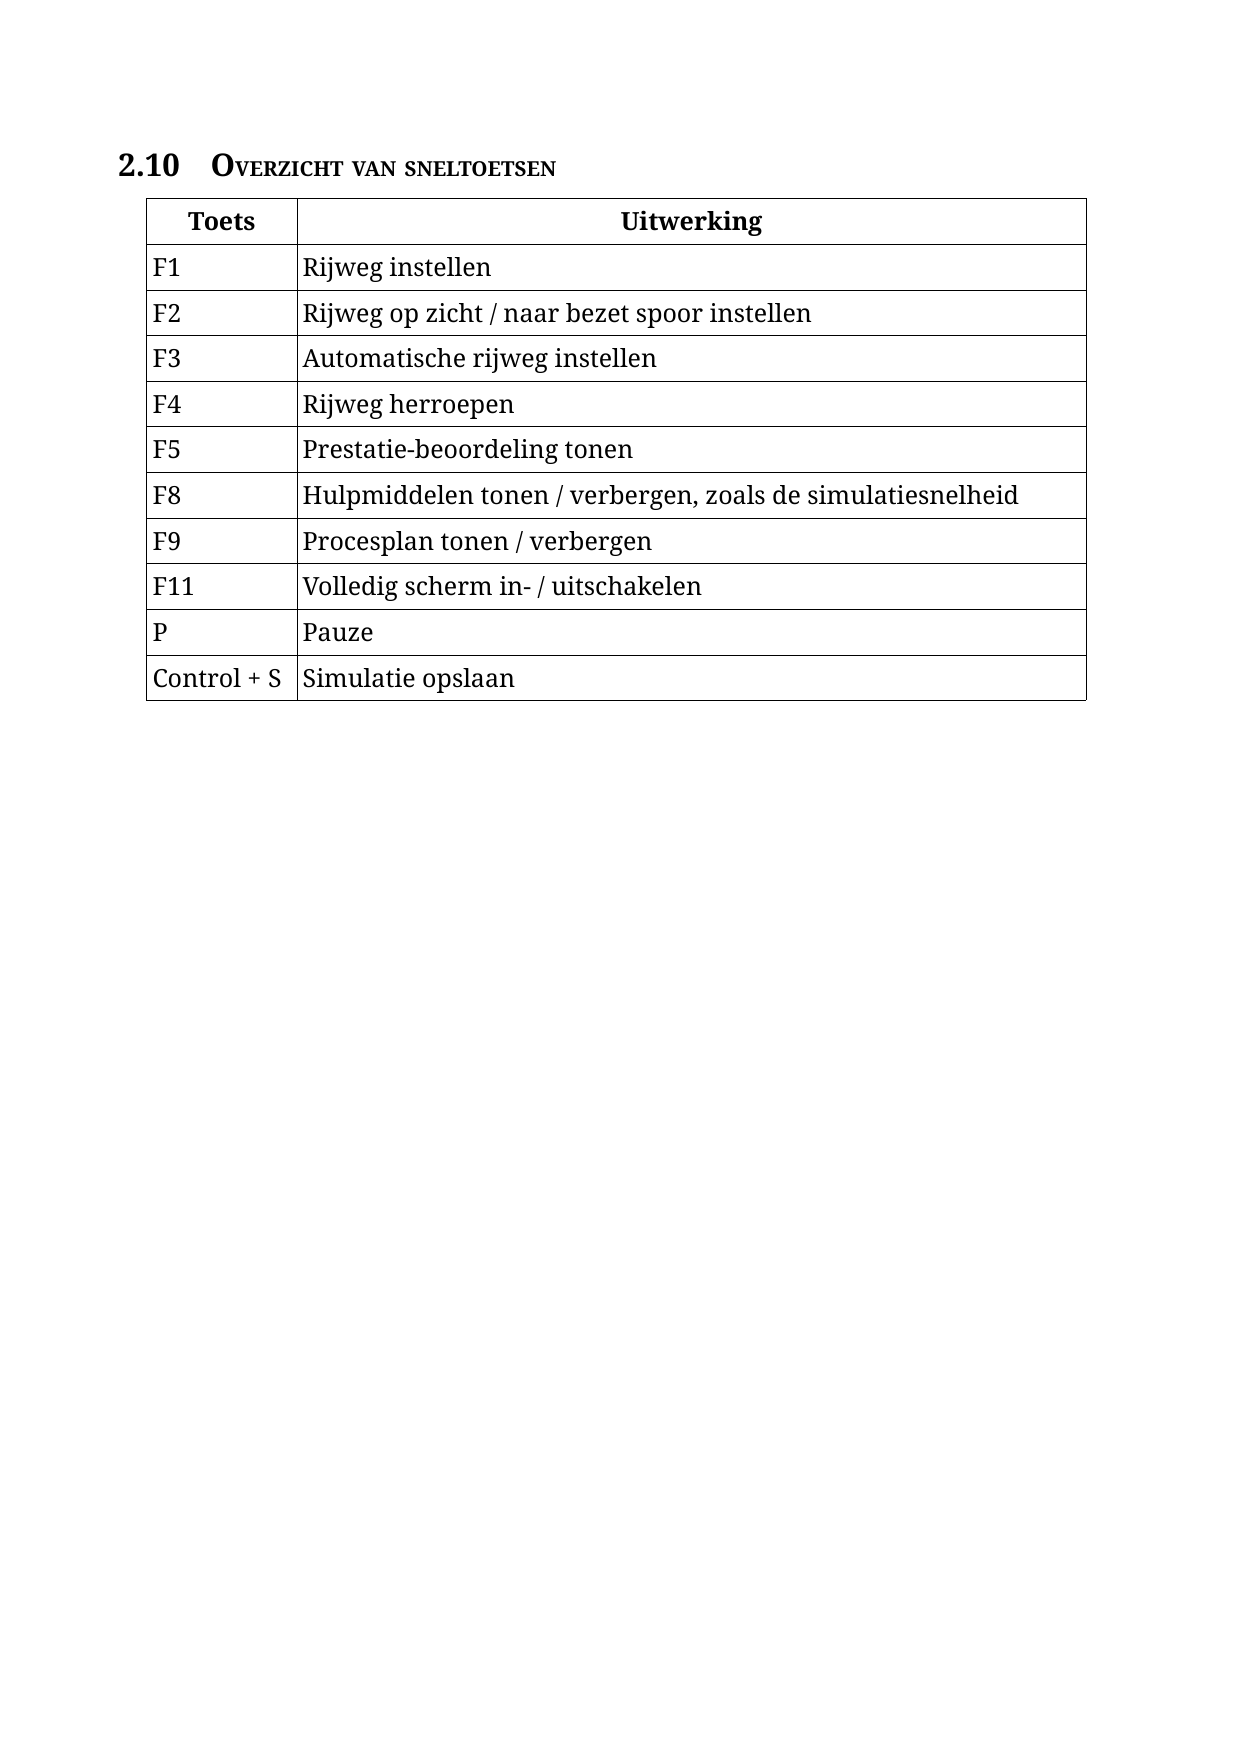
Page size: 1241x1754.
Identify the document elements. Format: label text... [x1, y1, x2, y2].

table_cell F5 [147, 427, 297, 472]
table_cell Pauze [298, 610, 1086, 654]
table_cell F4 [147, 382, 297, 426]
table_cell Rijweg herroepen [298, 382, 1086, 426]
table_cell Hulpmiddelen tonen / verbergen, zoals de simulatiesnelheid [298, 473, 1086, 518]
table_cell Procesplan tonen / verbergen [298, 519, 1086, 563]
table_cell F8 [147, 473, 297, 518]
table_cell P [147, 610, 297, 654]
table_cell F9 [147, 519, 297, 563]
table_header Toets [147, 199, 297, 244]
table_cell Control + S [147, 656, 297, 700]
table_cell Automatische rijweg instellen [298, 336, 1086, 381]
subtitle Overzicht van sneltoetsen [118, 143, 1122, 186]
table_cell F11 [147, 564, 297, 609]
table_cell F3 [147, 336, 297, 381]
table_cell F1 [147, 245, 297, 289]
table_cell Simulatie opslaan [298, 656, 1086, 700]
table_cell Volledig scherm in- / uitschakelen [298, 564, 1086, 609]
table_header Uitwerking [298, 199, 1086, 244]
table_cell F2 [147, 291, 297, 335]
table_cell Prestatie-beoordeling tonen [298, 427, 1086, 472]
table_cell Rijweg op zicht / naar bezet spoor instellen [298, 291, 1086, 335]
table_cell Rijweg instellen [298, 245, 1086, 289]
